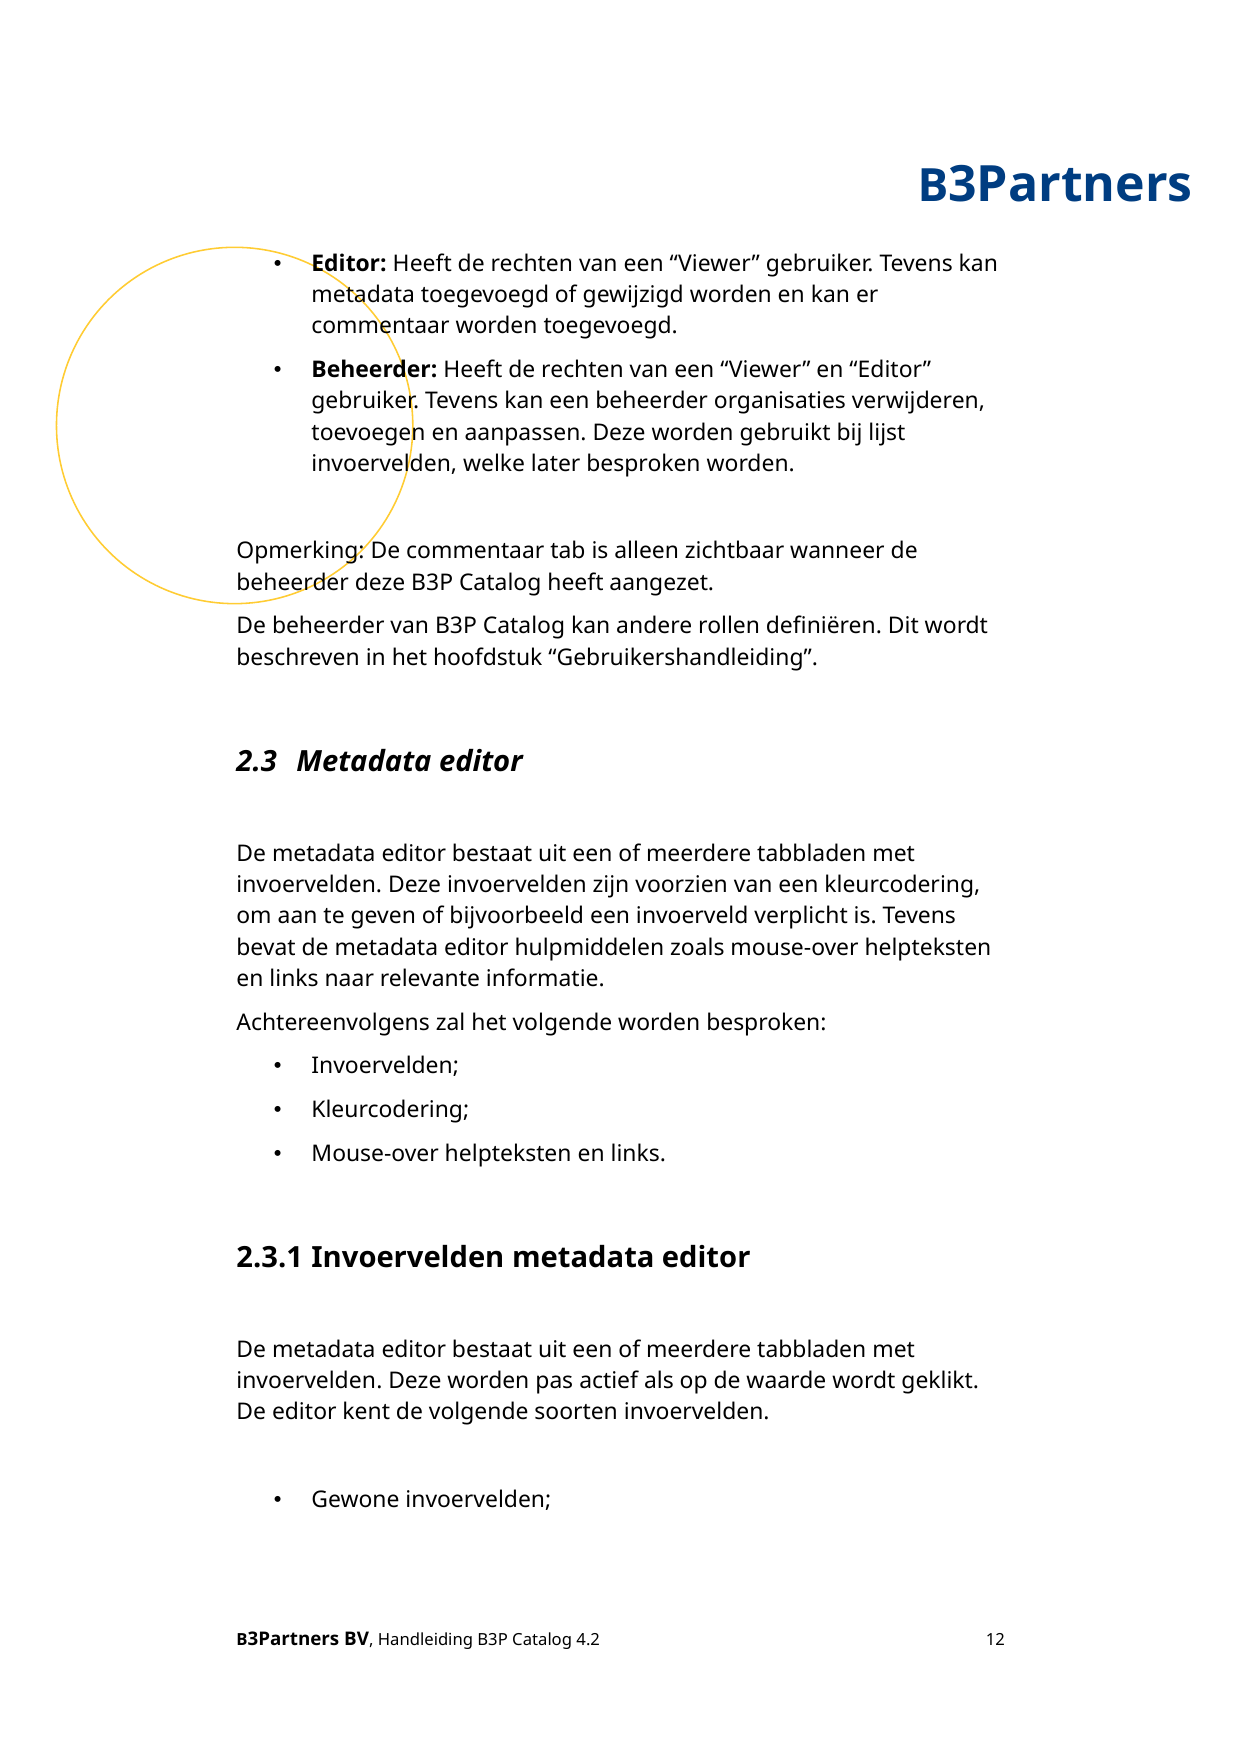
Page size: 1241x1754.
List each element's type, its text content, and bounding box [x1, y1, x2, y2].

list Kleurcodering; [274, 1093, 1004, 1124]
list Editor: Heeft de rechten van een “Viewer” gebruiker. Tevens kan metadata toegevoegd of gewijzigd worden en kan er commentaar worden toegevoegd. [274, 247, 1004, 341]
list Gewone invoervelden; [274, 1483, 1004, 1514]
text De metadata editor bestaat uit een of meerdere tabbladen met invoervelden. Deze worden pas actief als op de waarde wordt geklikt. De editor kent de volgende soorten invoervelden. [236, 1333, 1004, 1426]
list Beheerder: Heeft de rechten van een “Viewer” en “Editor” gebruiker. Tevens kan een beheerder organisaties verwijderen, toevoegen en aanpassen. Deze worden gebruikt bij lijst invoervelden, welke later besproken worden. [399, 353, 1004, 478]
text De metadata editor bestaat uit een of meerdere tabbladen met invoervelden. Deze invoervelden zijn voorzien van een kleurcodering, om aan te geven of bijvoorbeeld een invoerveld verplicht is. Tevens bevat de metadata editor hulpmiddelen zoals mouse-over helpteksten en links naar relevante informatie. [236, 837, 1004, 993]
text De beheerder van B3P Catalog kan andere rollen definiëren. Dit wordt beschreven in het hoofdstuk “Gebruikershandleiding”. [236, 609, 1004, 672]
text Achtereenvolgens zal het volgende worden besproken: [236, 1005, 1004, 1037]
subtitle Invoervelden metadata editor [236, 1237, 1004, 1276]
text Opmerking: De commentaar tab is alleen zichtbaar wanneer de beheerder deze B3P Catalog heeft aangezet. [289, 534, 1004, 597]
list Invoervelden; [274, 1049, 1004, 1080]
subtitle Metadata editor [236, 741, 1004, 780]
list Mouse-over helpteksten en links. [274, 1137, 1004, 1168]
